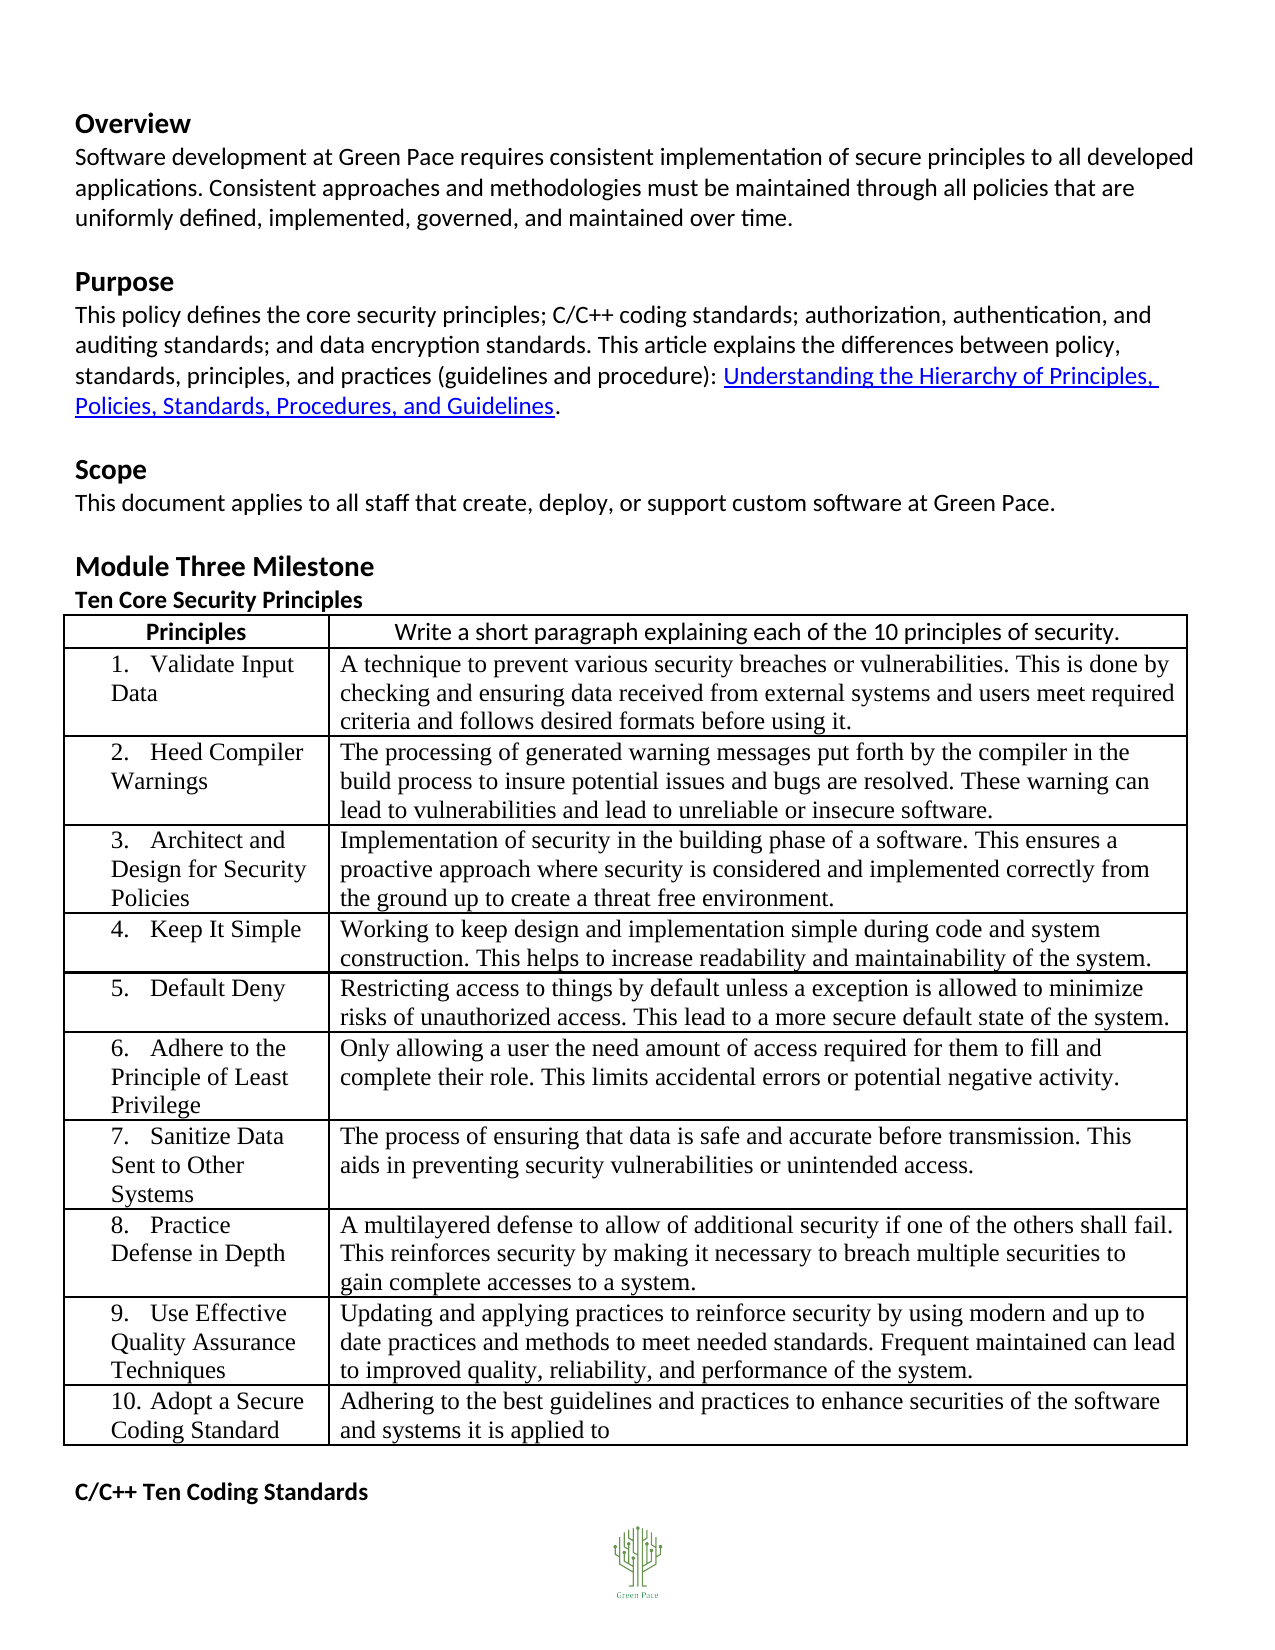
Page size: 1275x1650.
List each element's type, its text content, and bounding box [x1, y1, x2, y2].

table_cell Implementation of security in the building phase of a software. This ensures a proactive approach where security is considered and implemented correctly from the ground up to create a threat free environment. [330, 826, 1186, 912]
table_cell Adhere to the Principle of Least Privilege [65, 1033, 328, 1119]
subtitle Overview [75, 106, 1200, 141]
table_cell Practice Defense in Depth [65, 1210, 328, 1296]
table_cell Adopt a Secure Coding Standard [65, 1386, 328, 1444]
table_cell Sanitize Data Sent to Other Systems [65, 1121, 328, 1208]
subtitle C/C++ Ten Coding Standards [75, 1477, 1200, 1507]
table_cell Default Deny [65, 974, 328, 1031]
table_cell Validate Input Data [65, 649, 328, 735]
table_header Write a short paragraph explaining each of the 10 principles of security. [330, 616, 1186, 647]
picture [605, 1521, 670, 1606]
subtitle Purpose [75, 263, 1200, 299]
text This policy defines the core security principles; C/C++ coding standards; authorization, authentication, and auditing standards; and data encryption standards. This article explains the differences between policy, standards, principles, and practices (guidelines and procedure): Understanding the Hierarchy of Principles, Policies, Standards, Procedures, and Guidelines. [75, 299, 1200, 421]
table_cell Working to keep design and implementation simple during code and system construction. This helps to increase readability and maintainability of the system. [330, 914, 1186, 971]
text This document applies to all staff that create, deploy, or support custom software at Green Pace. [75, 487, 1200, 518]
subtitle Scope [75, 451, 1200, 487]
table_cell Keep It Simple [65, 914, 328, 971]
table_cell Adhering to the best guidelines and practices to enhance securities of the software and systems it is applied to [330, 1386, 1186, 1444]
table_cell The process of ensuring that data is safe and accurate before transmission. This aids in preventing security vulnerabilities or unintended access. [330, 1121, 1186, 1208]
table_cell Use Effective Quality Assurance Techniques [65, 1298, 328, 1384]
table_cell A technique to prevent various security breaches or vulnerabilities. This is done by checking and ensuring data received from external systems and users meet required criteria and follows desired formats before using it. [330, 649, 1186, 735]
table_cell Architect and Design for Security Policies [65, 826, 328, 912]
table_cell A multilayered defense to allow of additional security if one of the others shall fail. This reinforces security by making it necessary to breach multiple securities to gain complete accesses to a system. [330, 1210, 1186, 1296]
table_cell Heed Compiler Warnings [65, 737, 328, 823]
table_cell Updating and applying practices to reinforce security by using modern and up to date practices and methods to meet needed standards. Frequent maintained can lead to improved quality, reliability, and performance of the system. [330, 1298, 1186, 1384]
subtitle Ten Core Security Principles [75, 584, 1200, 614]
subtitle Module Three Milestone [75, 548, 1200, 584]
text Software development at Green Pace requires consistent implementation of secure principles to all developed applications. Consistent approaches and methodologies must be maintained through all policies that are uniformly defined, implemented, governed, and maintained over time. [75, 141, 1200, 233]
table_cell The processing of generated warning messages put forth by the compiler in the build process to insure potential issues and bugs are resolved. These warning can lead to vulnerabilities and lead to unreliable or insecure software. [330, 737, 1186, 823]
table_cell Only allowing a user the need amount of access required for them to fill and complete their role. This limits accidental errors or potential negative activity. [330, 1033, 1186, 1119]
table_header Principles [65, 616, 328, 647]
table_cell Restricting access to things by default unless a exception is allowed to minimize risks of unauthorized access. This lead to a more secure default state of the system. [330, 974, 1186, 1031]
